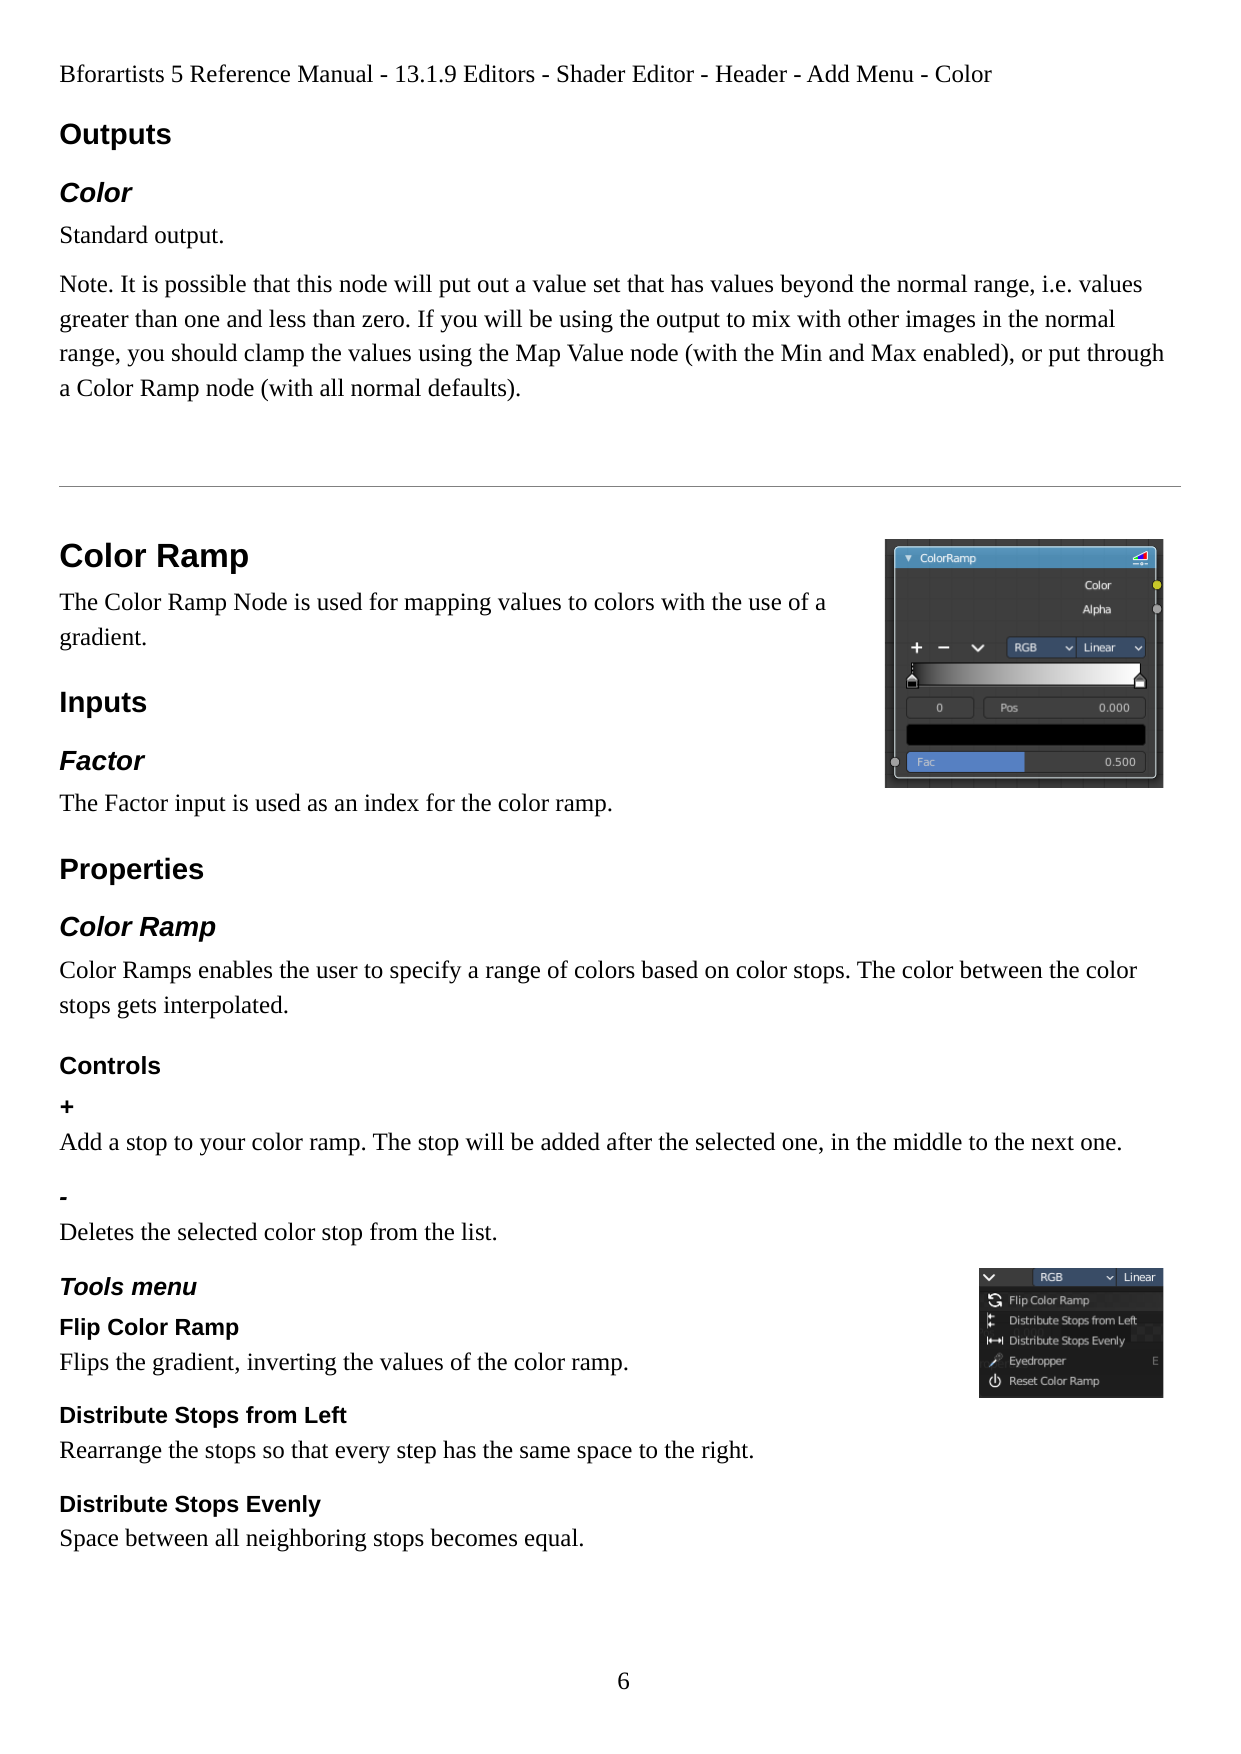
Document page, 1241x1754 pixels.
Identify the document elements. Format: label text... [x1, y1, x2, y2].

subtitle Factor [59, 744, 884, 776]
subtitle Distribute Stops Evenly [59, 1490, 1181, 1517]
subtitle Color [59, 176, 1181, 208]
text Flips the gradient, inverting the values of the color ramp. [59, 1347, 979, 1375]
subtitle - [59, 1182, 1181, 1211]
text Rearrange the stops so that every step has the same space to the right. [59, 1435, 1181, 1464]
subtitle Color Ramp [59, 911, 1181, 943]
subtitle [1164, 1313, 1181, 1340]
text Deletes the selected color stop from the list. [59, 1217, 1181, 1246]
subtitle [1164, 685, 1181, 719]
subtitle Controls [59, 1051, 1181, 1080]
subtitle Outputs [59, 117, 1181, 151]
text Standard output. [59, 220, 1181, 249]
text The Color Ramp Node is used for mapping values to colors with the use of a gradient. [59, 587, 884, 650]
subtitle [1164, 744, 1181, 776]
subtitle + [59, 1092, 1181, 1121]
text Space between all neighboring stops becomes equal. [59, 1523, 1181, 1552]
text Add a stop to your color ramp. The stop will be added after the selected one, in the middle to the next one. [59, 1127, 1181, 1156]
subtitle [1164, 1272, 1181, 1301]
subtitle Inputs [59, 685, 884, 719]
picture [979, 1268, 1164, 1398]
text The Factor input is used as an index for the color ramp. [59, 788, 1181, 817]
text Note. It is possible that this node will put out a value set that has values beyond the normal range, i.e. values greater than one and less than zero. If you will be using the output to mix with other images in the normal range, you should clamp the values using the Map Value node (with the Min and Max enabled), or put through a Color Ramp node (with all normal defaults). [59, 269, 1181, 402]
subtitle Properties [59, 852, 1181, 886]
subtitle Tools menu [59, 1272, 979, 1301]
subtitle Distribute Stops from Left [59, 1402, 1181, 1429]
text Color Ramps enables the user to specify a range of colors based on color stops. The color between the color stops gets interpolated. [59, 955, 1181, 1018]
picture [884, 539, 1164, 788]
subtitle Flip Color Ramp [59, 1313, 979, 1340]
subtitle Color Ramp [59, 536, 1181, 575]
